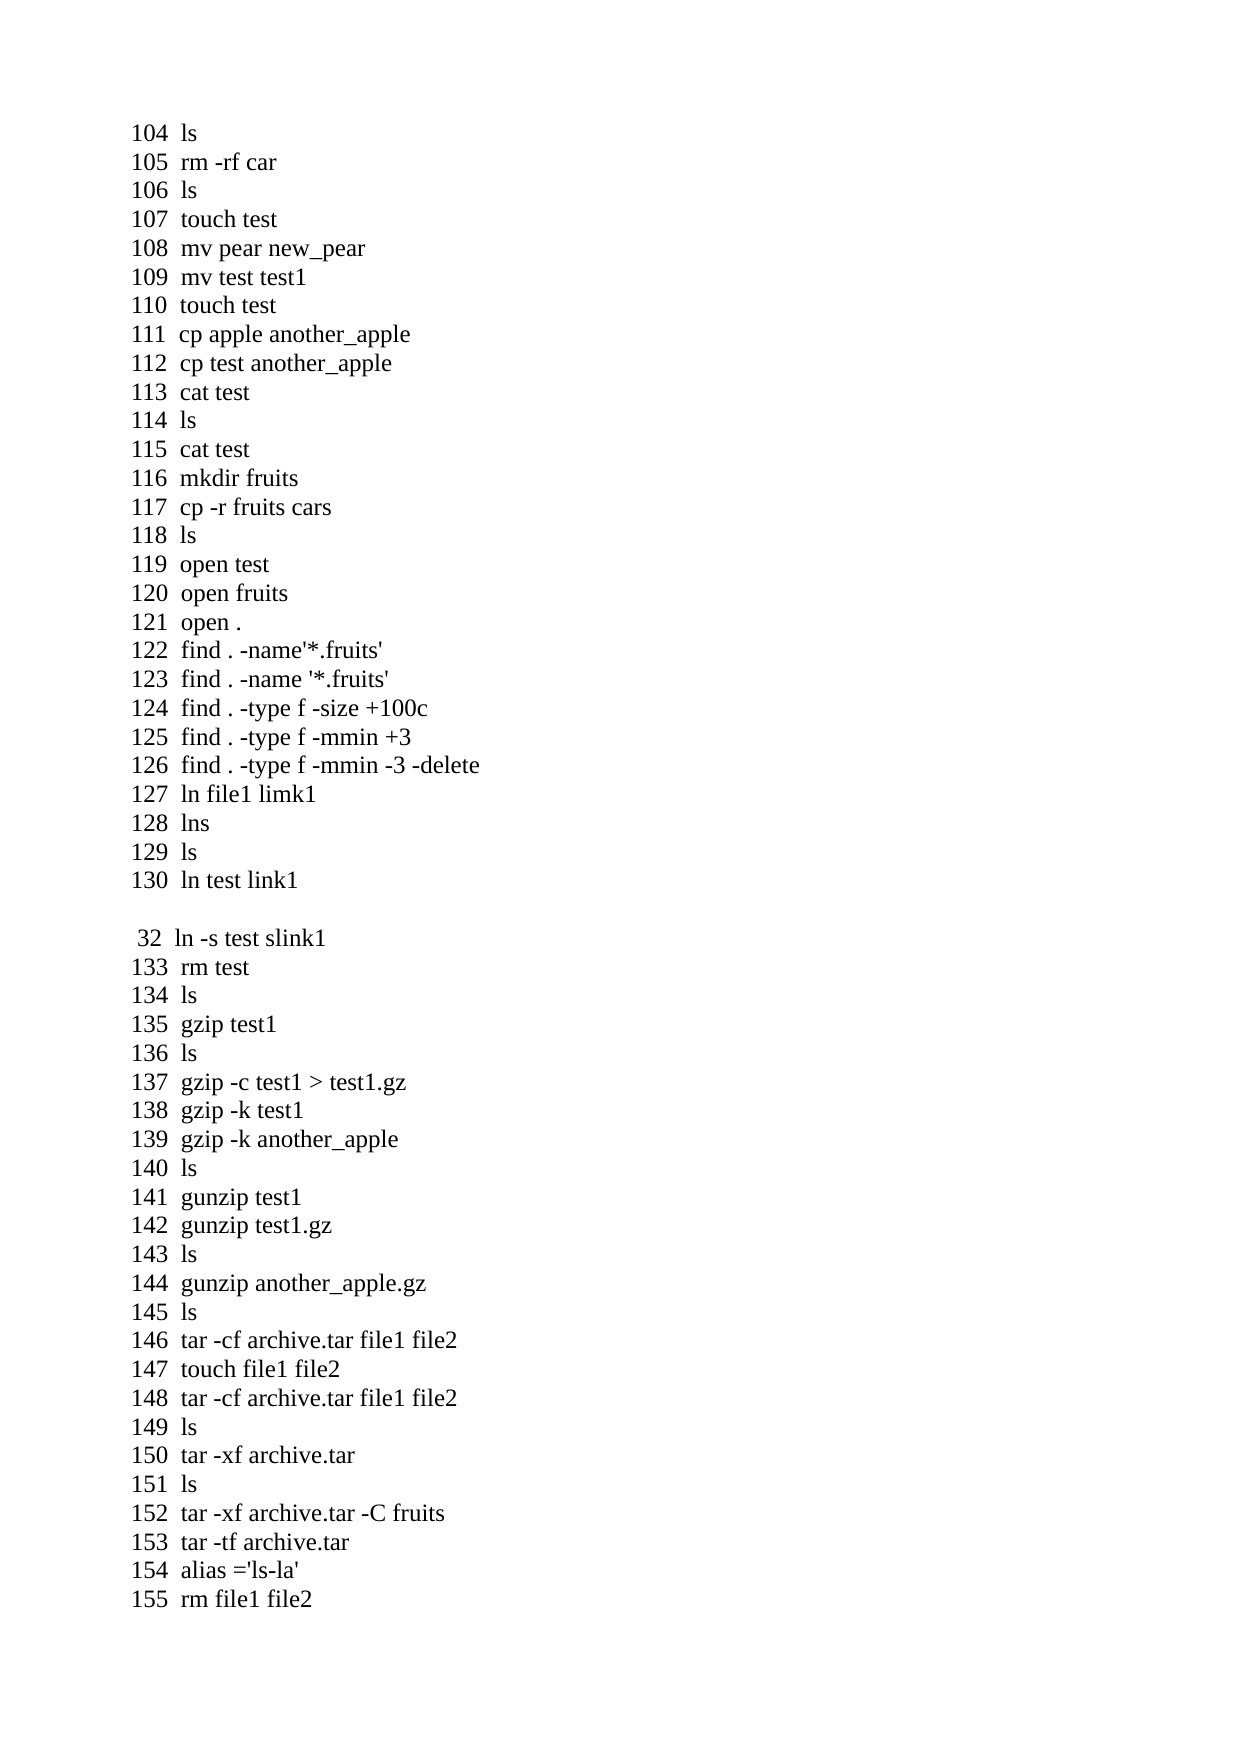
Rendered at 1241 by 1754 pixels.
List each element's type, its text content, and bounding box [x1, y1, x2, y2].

text 145 ls [118, 1297, 1122, 1326]
text 143 ls [118, 1239, 1122, 1268]
text 149 ls [118, 1412, 1122, 1441]
text 120 open fruits [118, 578, 1122, 607]
text 122 find . -name'*.fruits' [118, 636, 1122, 664]
text 106 ls [118, 176, 1122, 204]
text 146 tar -cf archive.tar file1 file2 [118, 1326, 1122, 1354]
text 105 rm -rf car [118, 147, 1122, 176]
text 144 gunzip another_apple.gz [118, 1268, 1122, 1297]
text 32 ln -s test slink1 [118, 923, 1122, 952]
text 154 alias ='ls-la' [118, 1556, 1122, 1584]
text 121 open . [118, 607, 1122, 636]
text 107 touch test [118, 204, 1122, 233]
text 123 find . -name '*.fruits' [118, 664, 1122, 693]
text 148 tar -cf archive.tar file1 file2 [118, 1383, 1122, 1412]
text 112 cp test another_apple [118, 348, 1122, 377]
text 119 open test [118, 549, 1122, 578]
text 115 cat test [118, 434, 1122, 463]
text 127 ln file1 limk1 [118, 779, 1122, 808]
text 135 gzip test1 [118, 1009, 1122, 1038]
text 141 gunzip test1 [118, 1182, 1122, 1211]
text 108 mv pear new_pear [118, 233, 1122, 262]
text 136 ls [118, 1038, 1122, 1067]
text 150 tar -xf archive.tar [118, 1441, 1122, 1469]
text 129 ls [118, 837, 1122, 866]
text 124 find . -type f -size +100c [118, 693, 1122, 722]
text 117 cp -r fruits cars [118, 492, 1122, 521]
text 155 rm file1 file2 [118, 1584, 1122, 1613]
text 110 touch test [118, 291, 1122, 319]
text 104 ls [118, 118, 1122, 147]
text 147 touch file1 file2 [118, 1354, 1122, 1383]
text 134 ls [118, 981, 1122, 1009]
text 130 ln test link1 [118, 866, 1122, 894]
text 113 cat test [118, 377, 1122, 406]
text 125 find . -type f -mmin +3 [118, 722, 1122, 751]
text 153 tar -tf archive.tar [118, 1527, 1122, 1556]
text 116 mkdir fruits [118, 463, 1122, 492]
text 114 ls [118, 406, 1122, 434]
text 137 gzip -c test1 > test1.gz [118, 1067, 1122, 1096]
text 152 tar -xf archive.tar -C fruits [118, 1498, 1122, 1527]
text 151 ls [118, 1469, 1122, 1498]
text 140 ls [118, 1153, 1122, 1182]
text 126 find . -type f -mmin -3 -delete [118, 751, 1122, 779]
text 111 cp apple another_apple [118, 319, 1122, 348]
text 109 mv test test1 [118, 262, 1122, 291]
text 139 gzip -k another_apple [118, 1124, 1122, 1153]
text 142 gunzip test1.gz [118, 1211, 1122, 1239]
text 128 lns [118, 808, 1122, 837]
text 133 rm test [118, 952, 1122, 981]
text 118 ls [118, 521, 1122, 549]
text 138 gzip -k test1 [118, 1096, 1122, 1124]
